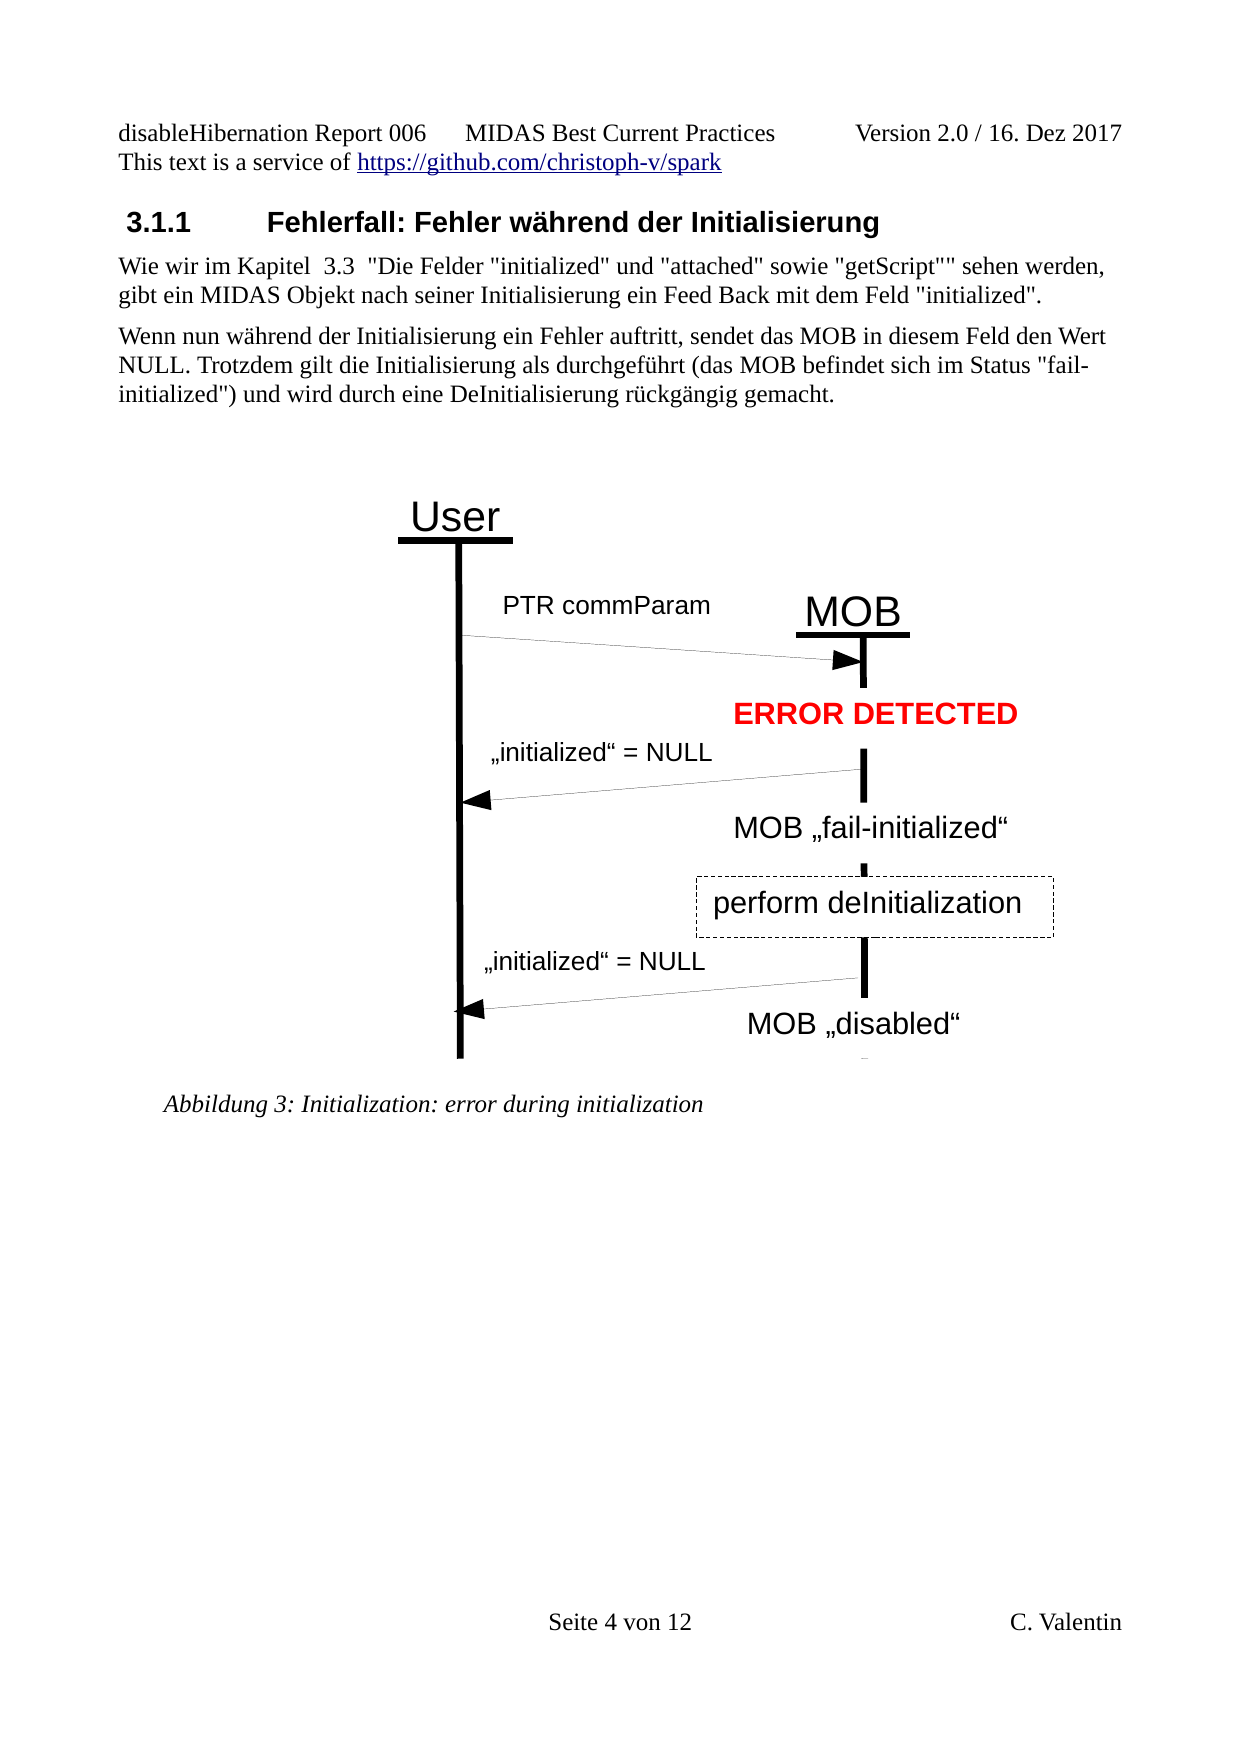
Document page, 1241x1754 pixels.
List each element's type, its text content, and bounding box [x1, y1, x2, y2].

text Abbildung 3: Initialization: error during initialization [164, 1089, 1079, 1118]
subtitle Fehlerfall: Fehler während der Initialisierung [118, 205, 1122, 239]
text Wenn nun während der Initialisierung ein Fehler auftritt, sendet das MOB in diesem Feld den Wert NULL. Trotzdem gilt die Initialisierung als durchgeführt (das MOB befindet sich im Status "fail-initialized") und wird durch eine DeInitialisierung rückgängig gemacht. [118, 321, 1122, 407]
text Wie wir im Kapitel 3.3 "Die Felder "initialized" und "attached" sowie "getScript"" sehen werden, gibt ein MIDAS Objekt nach seiner Initialisierung ein Feed Back mit dem Feld "initialized". [118, 251, 1122, 309]
